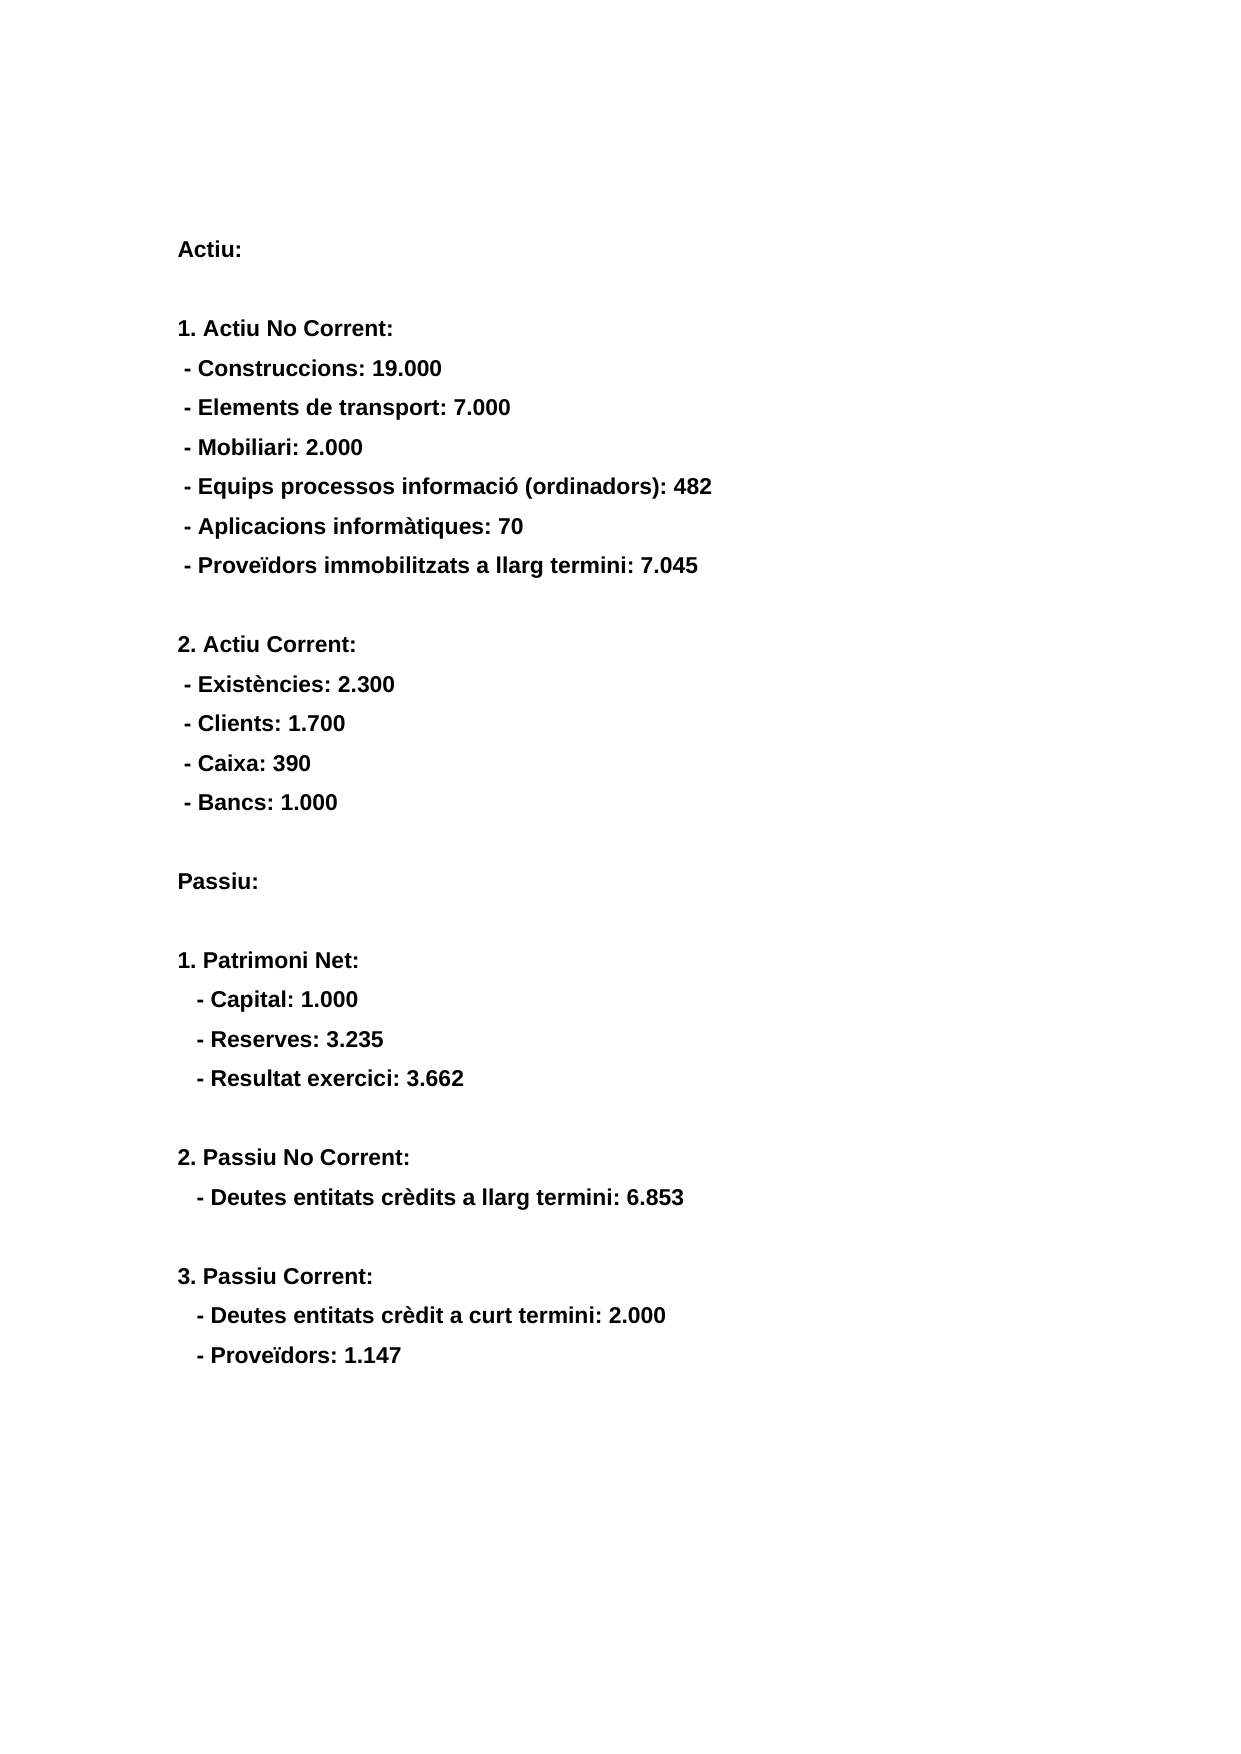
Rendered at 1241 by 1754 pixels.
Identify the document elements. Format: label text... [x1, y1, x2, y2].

text Actiu: [177, 236, 1122, 263]
text 1. Patrimoni Net: - Capital: 1.000 - Reserves: 3.235 - Resultat exercici: 3.662 2. Passiu No Corrent: - Deutes entitats crèdits a llarg termini: 6.853 3. Passiu Corrent: - Deutes entitats crèdit a curt termini: 2.000 - Proveïdors: 1.147 [177, 907, 1122, 1407]
text 1. Actiu No Corrent: - Construccions: 19.000 - Elements de transport: 7.000 - Mobiliari: 2.000 - Equips processos informació (ordinadors): 482 - Aplicacions informàtiques: 70 - Proveïdors immobilitzats a llarg termini: 7.045 2. Actiu Corrent: - Existències: 2.300 - Clients: 1.700 - Caixa: 390 - Bancs: 1.000 Passiu: [177, 315, 1122, 894]
